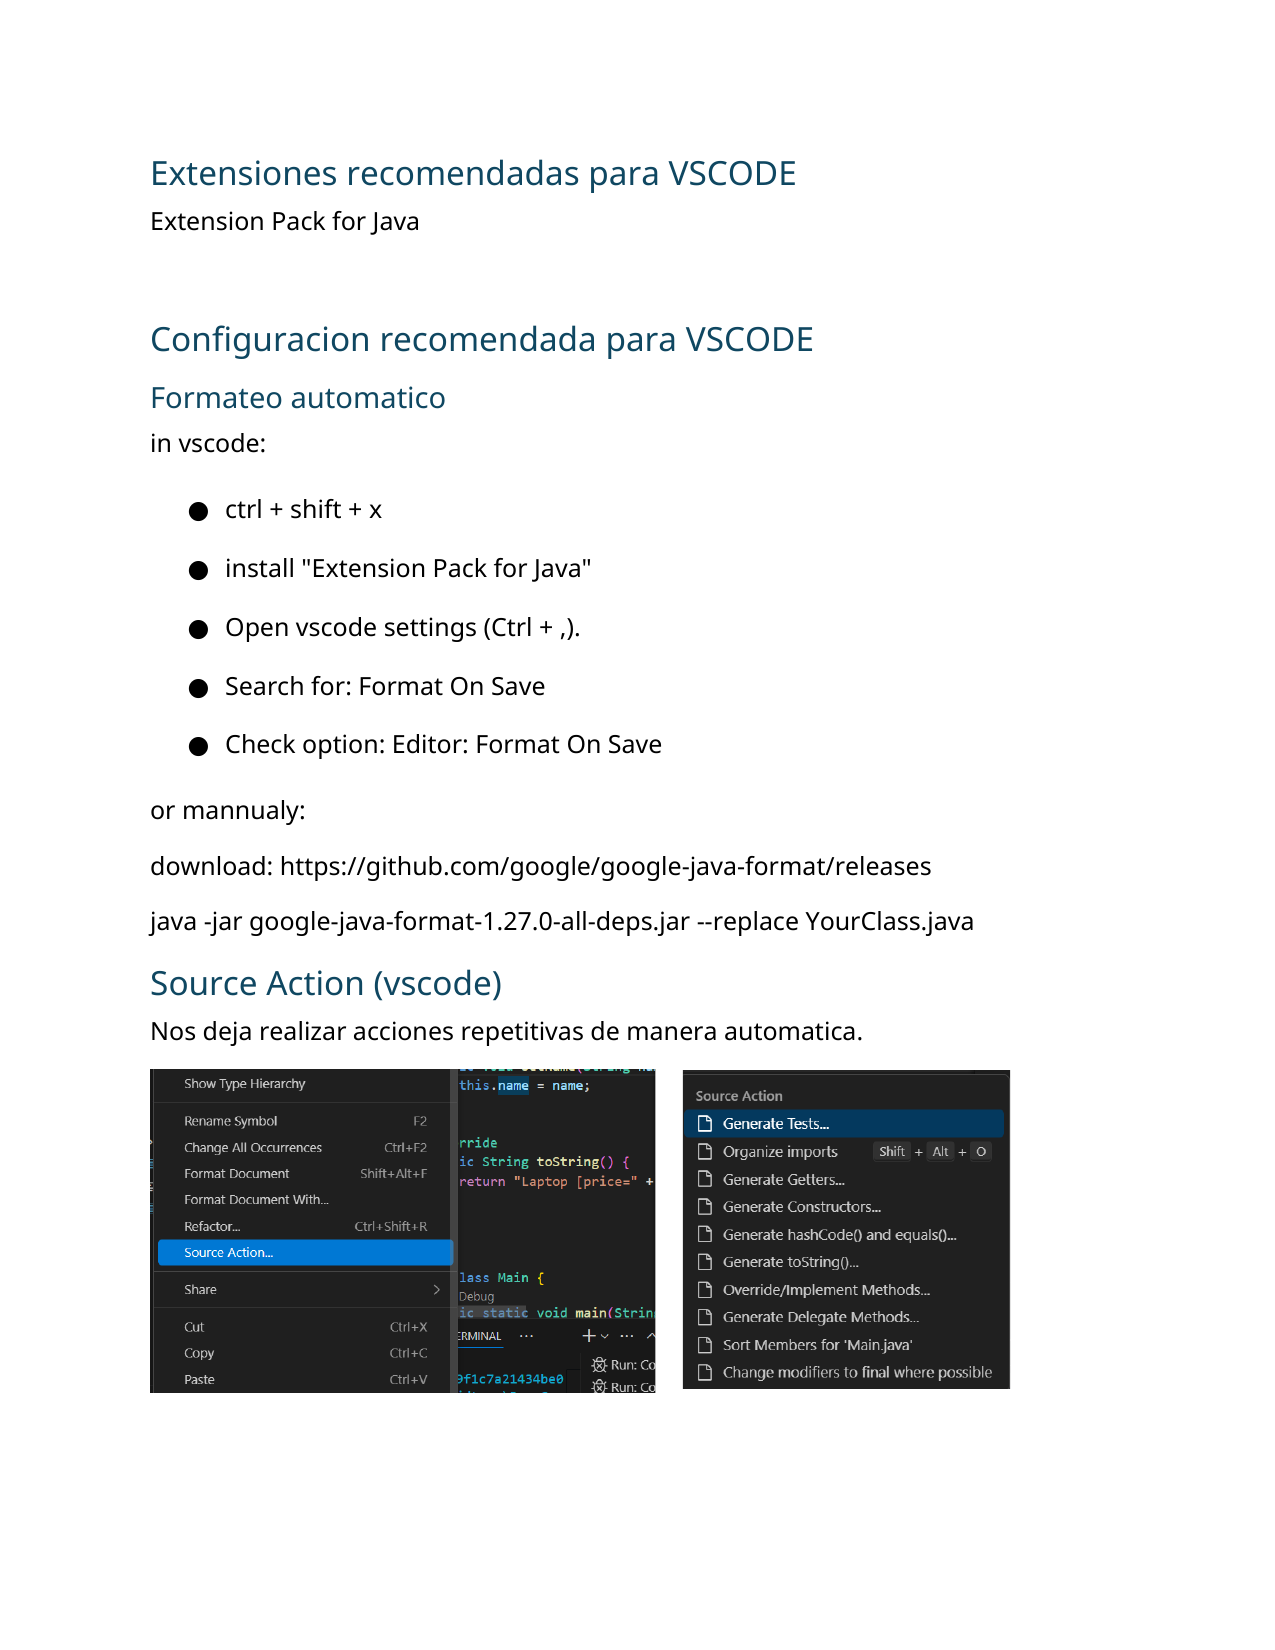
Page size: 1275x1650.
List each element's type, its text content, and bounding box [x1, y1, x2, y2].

subtitle Configuracion recomendada para VSCODE [150, 315, 1125, 361]
text Nos deja realizar acciones repetitivas de manera automatica. [150, 1013, 1125, 1048]
list Open vscode settings (Ctrl + ,). [187, 599, 1125, 650]
picture [150, 1069, 656, 1393]
subtitle Extensiones recomendadas para VSCODE [150, 150, 1125, 195]
text java -jar google-java-format-1.27.0-all-deps.jar --replace YourClass.java [150, 904, 1125, 938]
text or mannualy: [150, 792, 1125, 826]
list Search for: Format On Save [187, 658, 1125, 709]
list install "Extension Pack for Java" [187, 540, 1125, 591]
list Check option: Editor: Format On Save [187, 717, 1125, 768]
picture [682, 1070, 1011, 1389]
text Extension Pack for Java [150, 204, 1125, 238]
text in vscode: [150, 426, 1125, 459]
text download: https://github.com/google/google-java-format/releases [150, 848, 1125, 882]
subtitle Formateo automatico [150, 377, 1125, 417]
subtitle Source Action (vscode) [150, 960, 1125, 1005]
list ctrl + shift + x [187, 481, 1125, 533]
